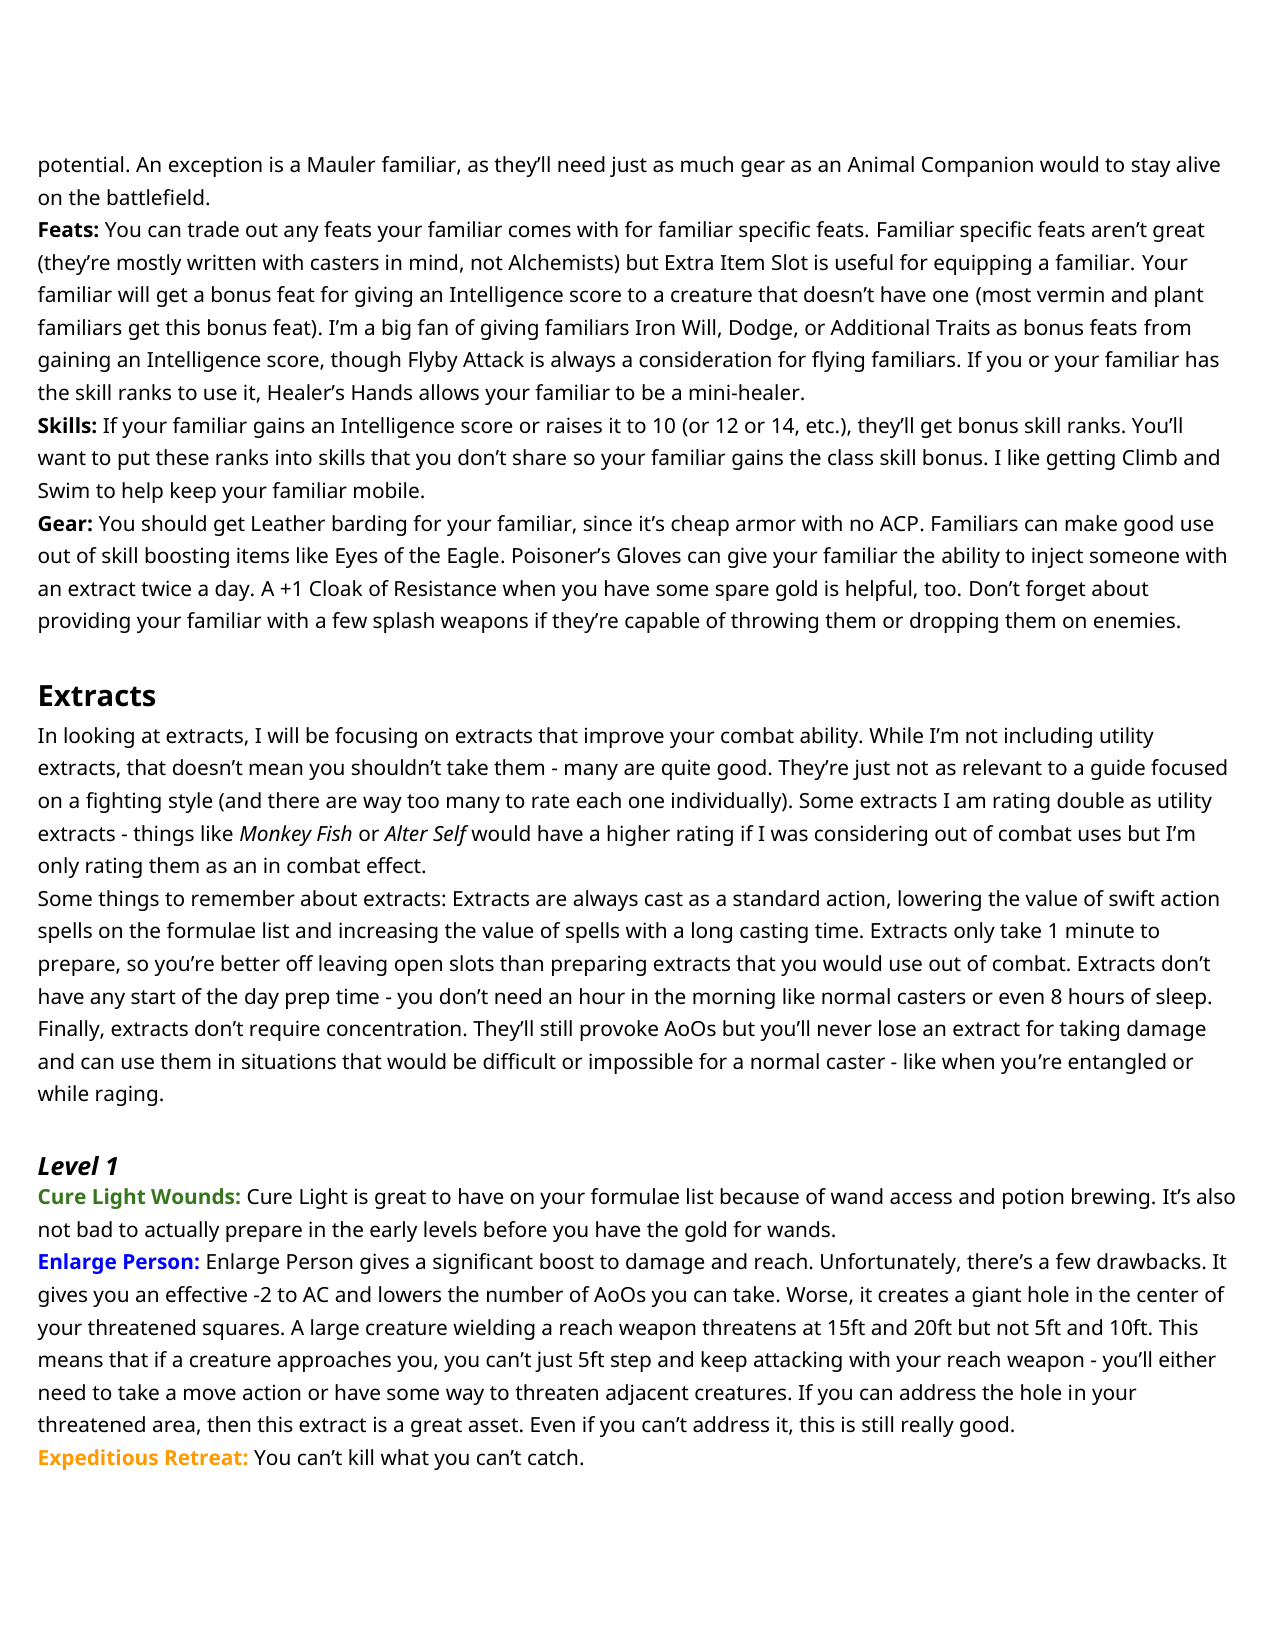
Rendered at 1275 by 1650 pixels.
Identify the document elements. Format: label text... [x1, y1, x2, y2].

text Feats: You can trade out any feats your familiar comes with for familiar specific feats. Familiar specific feats aren’t great (they’re mostly written with casters in mind, not Alchemists) but Extra Item Slot is useful for equipping a familiar. Your familiar will get a bonus feat for giving an Intelligence score to a creature that doesn’t have one (most vermin and plant familiars get this bonus feat). I’m a big fan of giving familiars Iron Will, Dodge, or Additional Traits as bonus feats from gaining an Intelligence score, though Flyby Attack is always a consideration for flying familiars. If you or your familiar has the skill ranks to use it, Healer’s Hands allows your familiar to be a mini-healer. [37, 215, 1237, 407]
text In looking at extracts, I will be focusing on extracts that improve your combat ability. While I’m not including utility extracts, that doesn’t mean you shouldn’t take them - many are quite good. They’re just not as relevant to a guide focused on a fighting style (and there are way too many to rate each one individually). Some extracts I am rating double as utility extracts - things like Monkey Fish or Alter Self would have a higher rating if I was considering out of combat uses but I’m only rating them as an in combat effect. [37, 721, 1237, 880]
text Skills: If your familiar gains an Intelligence score or raises it to 10 (or 12 or 14, etc.), they’ll get bonus skill ranks. You’ll want to put these ranks into skills that you don’t share so your familiar gains the class skill bonus. I like getting Climb and Swim to help keep your familiar mobile. [37, 411, 1237, 504]
text Expeditious Retreat: You can’t kill what you can’t catch. [37, 1443, 1237, 1471]
text Enlarge Person: Enlarge Person gives a significant boost to damage and reach. Unfortunately, there’s a few drawbacks. It gives you an effective -2 to AC and lowers the number of AoOs you can take. Worse, it creates a giant hole in the center of your threatened squares. A large creature wielding a reach weapon threatens at 15ft and 20ft but not 5ft and 10ft. This means that if a creature approaches you, you can’t just 5ft step and keep attacking with your reach weapon - you’ll either need to take a move action or have some way to threaten adjacent creatures. If you can address the hole in your threatened area, then this extract is a great asset. Even if you can’t address it, this is still really good. [37, 1247, 1237, 1439]
text Gear: You should get Leather barding for your familiar, since it’s cheap armor with no ACP. Familiars can make good use out of skill boosting items like Eyes of the Eagle. Poisoner’s Gloves can give your familiar the ability to inject someone with an extract twice a day. A +1 Cloak of Resistance when you have some spare gold is helpful, too. Don’t forget about providing your familiar with a few splash weapons if they’re capable of throwing them or dropping them on enemies. [37, 509, 1237, 635]
text Cure Light Wounds: Cure Light is great to have on your formulae list because of wand access and potion brewing. It’s also not bad to actually prepare in the early levels before you have the gold for wands. [37, 1182, 1237, 1243]
subtitle Level 1 [37, 1148, 1237, 1182]
text Some things to remember about extracts: Extracts are always cast as a standard action, lowering the value of swift action spells on the formulae list and increasing the value of spells with a long casting time. Extracts only take 1 minute to prepare, so you’re better off leaving open slots than preparing extracts that you would use out of combat. Extracts don’t have any start of the day prep time - you don’t need an hour in the morning like normal casters or even 8 hours of sleep. Finally, extracts don’t require concentration. They’ll still provoke AoOs but you’ll never lose an extract for taking damage and can use them in situations that would be difficult or impossible for a normal caster - like when you’re entangled or while raging. [37, 884, 1237, 1108]
text potential. An exception is a Mauler familiar, as they’ll need just as much gear as an Animal Companion would to stay alive on the battlefield. [37, 150, 1237, 211]
title Extracts [37, 675, 1237, 715]
